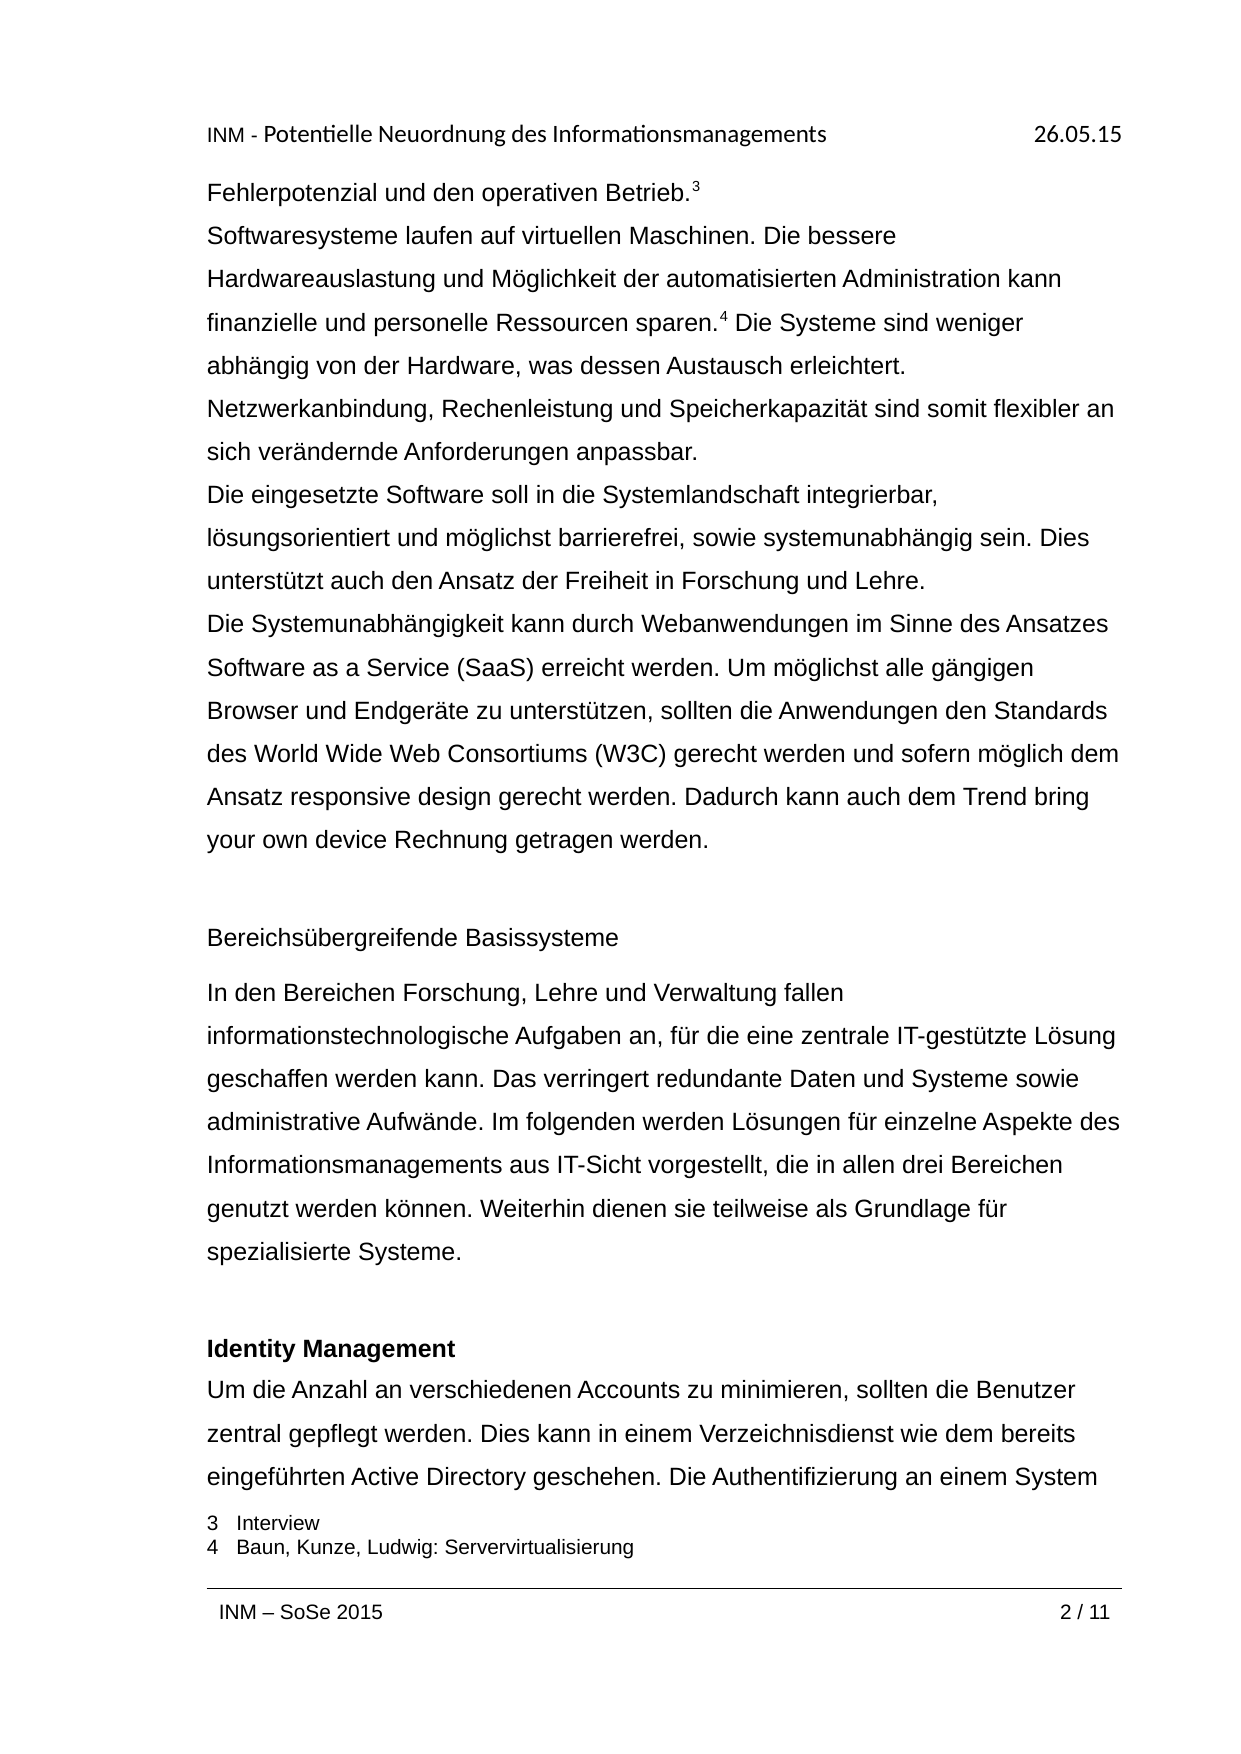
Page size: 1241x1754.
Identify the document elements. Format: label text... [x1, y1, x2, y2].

text Softwaresysteme laufen auf virtuellen Maschinen. Die bessere Hardwareauslastung und Möglichkeit der automatisierten Administration kann finanzielle und personelle Ressourcen sparen. Die Systeme sind weniger abhängig von der Hardware, was dessen Austausch erleichtert. Netzwerkanbindung, Rechenleistung und Speicherkapazität sind somit flexibler an sich verändernde Anforderungen anpassbar. [207, 221, 1122, 466]
subtitle Bereichsübergreifende Basissysteme [207, 922, 1122, 951]
text Interview [207, 1511, 1122, 1535]
text Baun, Kunze, Ludwig: Servervirtualisierung [207, 1535, 1122, 1559]
text In den Bereichen Forschung, Lehre und Verwaltung fallen informationstechnologische Aufgaben an, für die eine zentrale IT-gestützte Lösung geschaffen werden kann. Das verringert redundante Daten und Systeme sowie administrative Aufwände. Im folgenden werden Lösungen für einzelne Aspekte des Informationsmanagements aus IT-Sicht vorgestellt, die in allen drei Bereichen genutzt werden können. Weiterhin dienen sie teilweise als Grundlage für spezialisierte Systeme. [207, 978, 1122, 1266]
text Fehlerpotenzial und den operativen Betrieb. [207, 178, 1122, 207]
text Die eingesetzte Software soll in die Systemlandschaft integrierbar, lösungsorientiert und möglichst barrierefrei, sowie systemunabhängig sein. Dies unterstützt auch den Ansatz der Freiheit in Forschung und Lehre. [207, 480, 1122, 595]
text Die Systemunabhängigkeit kann durch Webanwendungen im Sinne des Ansatzes Software as a Service (SaaS) erreicht werden. Um möglichst alle gängigen Browser und Endgeräte zu unterstützen, sollten die Anwendungen den Standards des World Wide Web Consortiums (W3C) gerecht werden und sofern möglich dem Ansatz responsive design gerecht werden. Dadurch kann auch dem Trend bring your own device Rechnung getragen werden. [207, 609, 1122, 854]
subtitle Identity Management [207, 1334, 1122, 1363]
text Um die Anzahl an verschiedenen Accounts zu minimieren, sollten die Benutzer zentral gepflegt werden. Dies kann in einem Verzeichnisdienst wie dem bereits eingeführten Active Directory geschehen. Die Authentifizierung an einem System [207, 1375, 1122, 1490]
